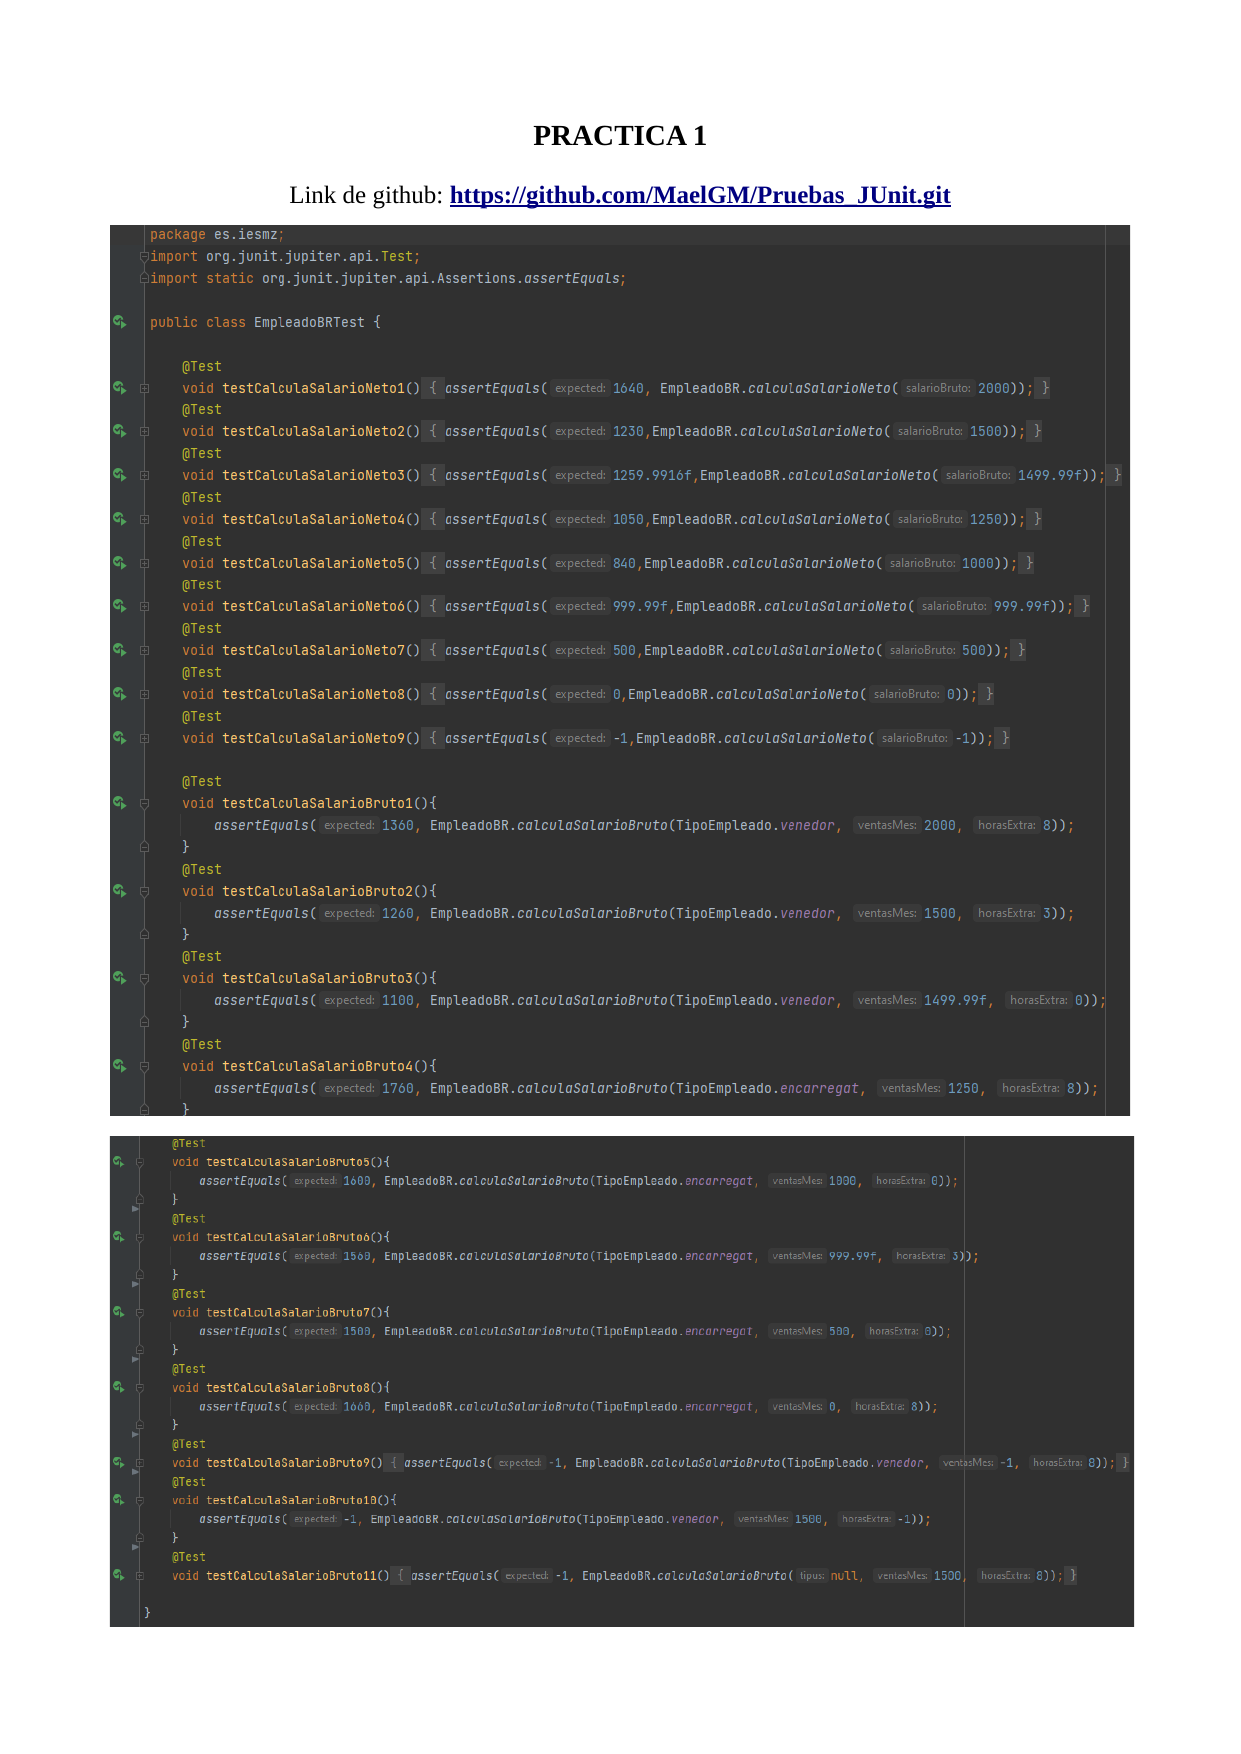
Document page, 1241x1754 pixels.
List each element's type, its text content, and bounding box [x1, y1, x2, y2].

picture [110, 225, 1131, 1116]
text Link de github: https://github.com/MaelGM/Pruebas_JUnit.git [118, 180, 1122, 209]
picture [109, 1136, 1135, 1627]
text PRACTICA 1 [118, 118, 1122, 152]
